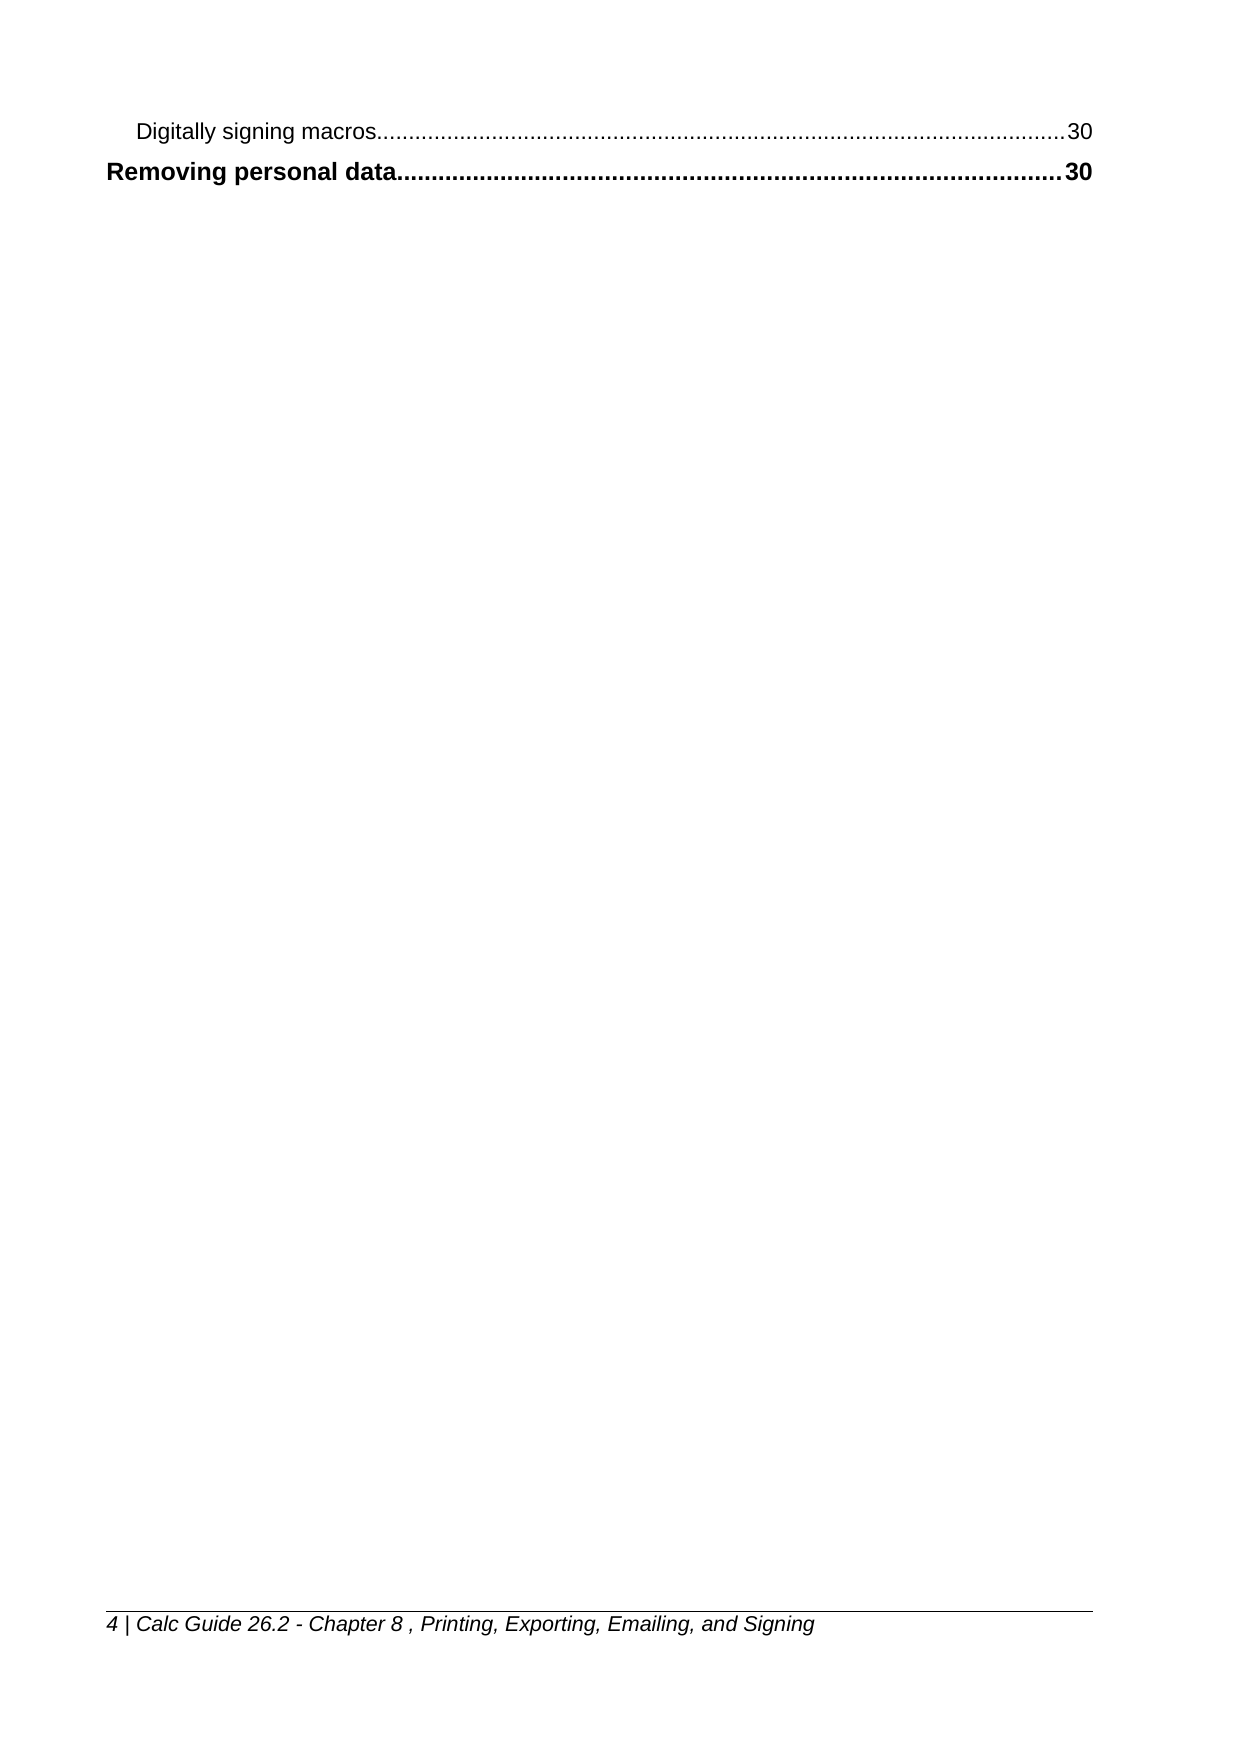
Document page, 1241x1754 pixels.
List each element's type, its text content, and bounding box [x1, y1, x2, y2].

text Digitally signing macros 30 [136, 118, 1093, 144]
text Removing personal data 30 [106, 157, 1093, 186]
